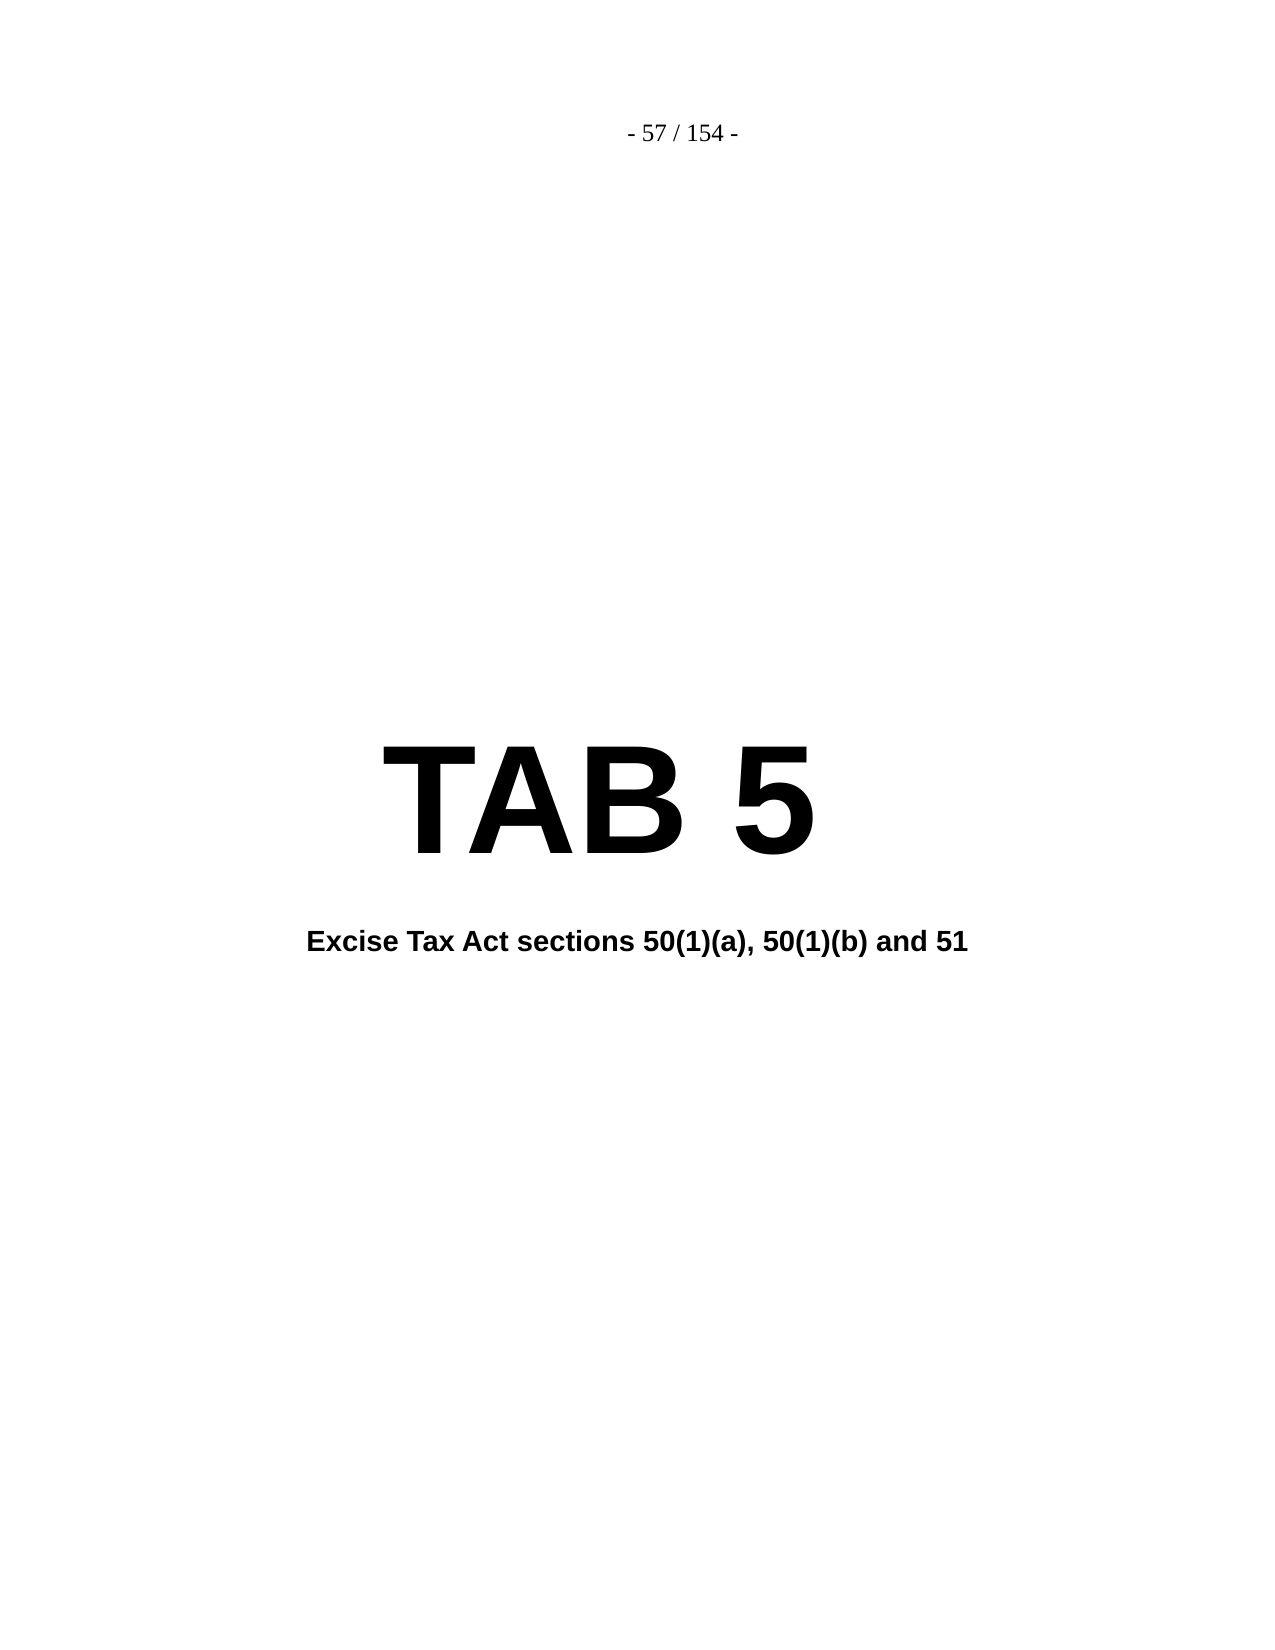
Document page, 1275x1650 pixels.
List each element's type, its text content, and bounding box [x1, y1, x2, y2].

subtitle Excise Tax Act sections 50(1)(a), 50(1)(b) and 51 [118, 924, 1157, 957]
